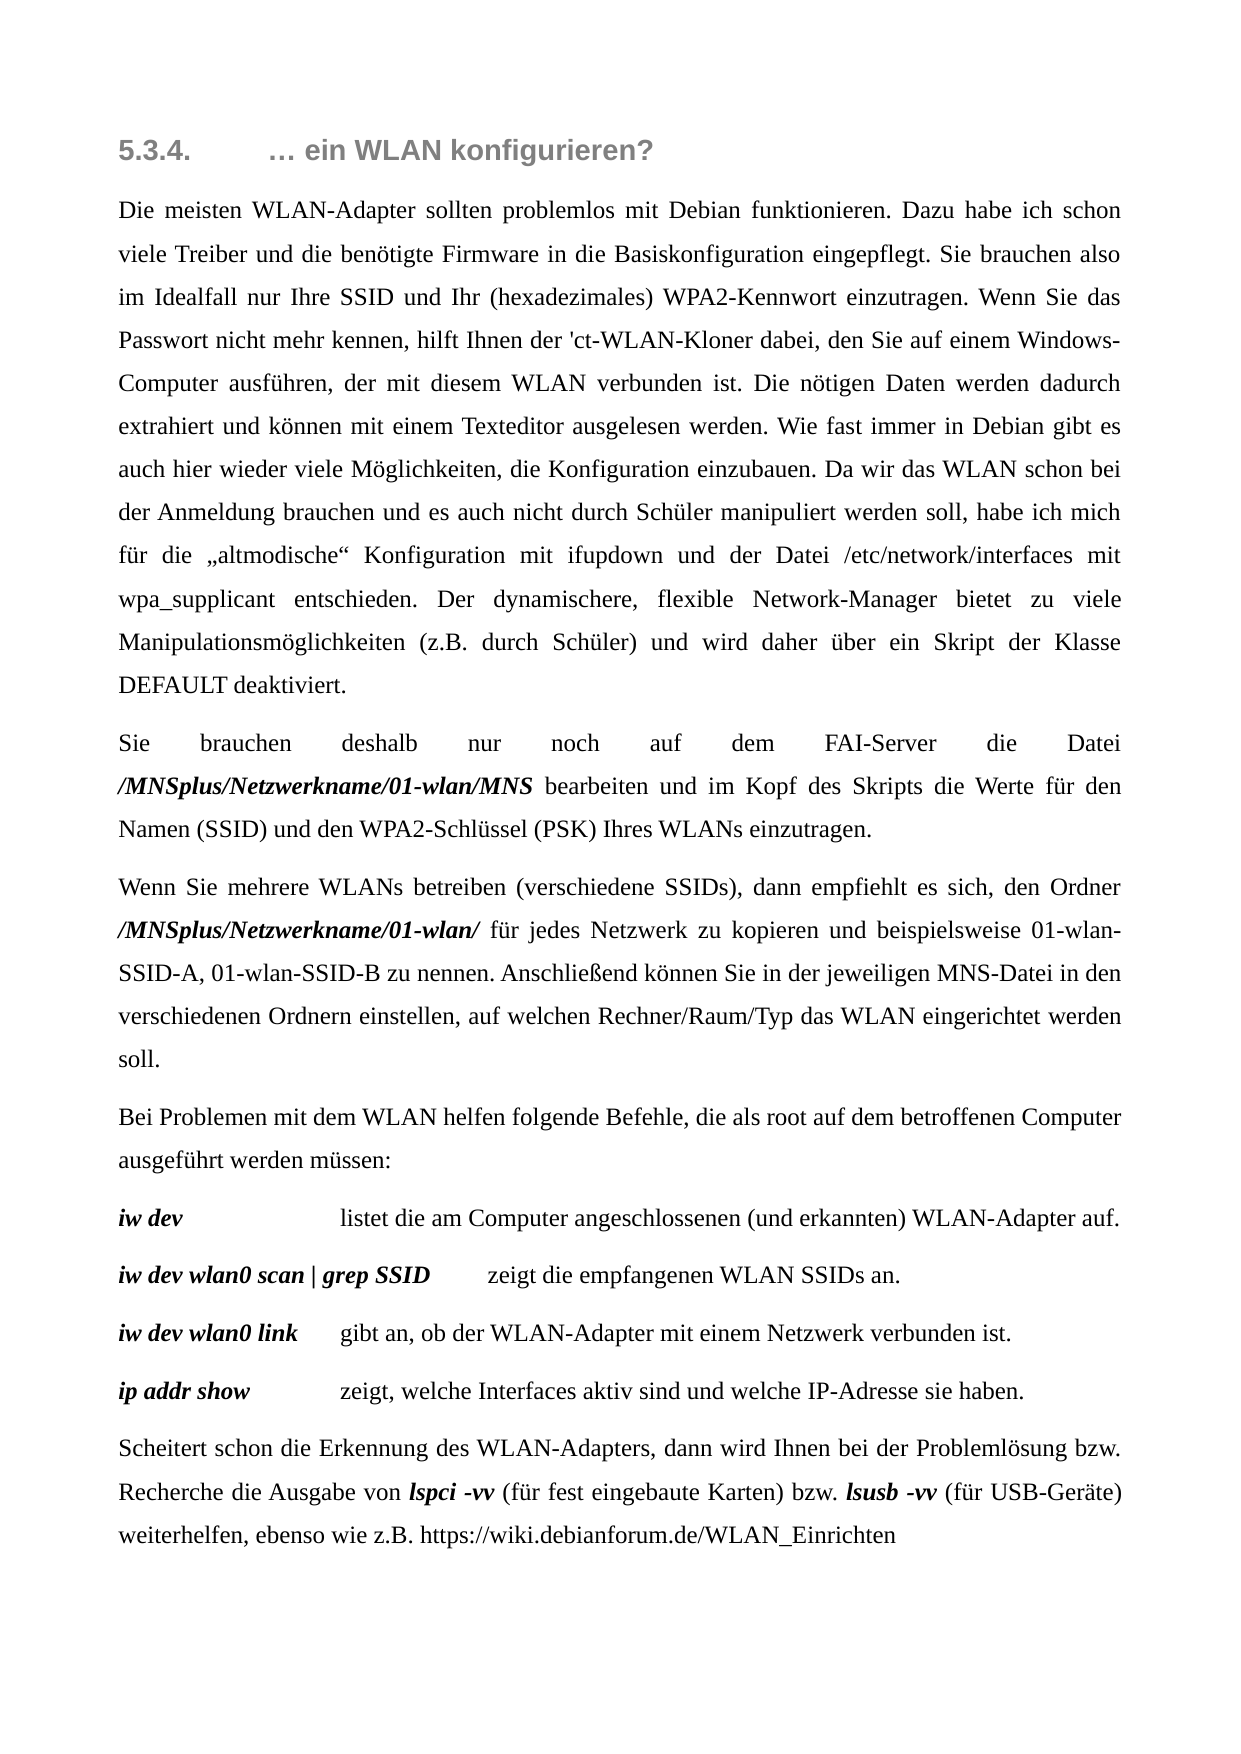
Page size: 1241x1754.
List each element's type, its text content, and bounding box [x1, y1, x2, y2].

text iw dev wlan0 link gibt an, ob der WLAN-Adapter mit einem Netzwerk verbunden ist. [118, 1318, 1122, 1347]
text iw dev wlan0 scan | grep SSID zeigt die empfangenen WLAN SSIDs an. [118, 1260, 1122, 1289]
subtitle … ein WLAN konfigurieren? [118, 133, 1122, 166]
text Sie brauchen deshalb nur noch auf dem FAI-Server die Datei /MNSplus/Netzwerkname/01-wlan/MNS bearbeiten und im Kopf des Skripts die Werte für den Namen (SSID) und den WPA2-Schlüssel (PSK) Ihres WLANs einzutragen. [118, 728, 1122, 843]
text Die meisten WLAN-Adapter sollten problemlos mit Debian funktionieren. Dazu habe ich schon viele Treiber und die benötigte Firmware in die Basiskonfiguration eingepflegt. Sie brauchen also im Idealfall nur Ihre SSID und Ihr (hexadezimales) WPA2-Kennwort einzutragen. Wenn Sie das Passwort nicht mehr kennen, hilft Ihnen der 'ct-WLAN-Kloner dabei, den Sie auf einem Windows-Computer ausführen, der mit diesem WLAN verbunden ist. Die nötigen Daten werden dadurch extrahiert und können mit einem Texteditor ausgelesen werden. Wie fast immer in Debian gibt es auch hier wieder viele Möglichkeiten, die Konfiguration einzubauen. Da wir das WLAN schon bei der Anmeldung brauchen und es auch nicht durch Schüler manipuliert werden soll, habe ich mich für die „altmodische“ Konfiguration mit ifupdown und der Datei /etc/network/interfaces mit wpa_supplicant entschieden. Der dynamischere, flexible Network-Manager bietet zu viele Manipulationsmöglichkeiten (z.B. durch Schüler) und wird daher über ein Skript der Klasse DEFAULT deaktiviert. [118, 196, 1122, 699]
text iw dev listet die am Computer angeschlossenen (und erkannten) WLAN-Adapter auf. [118, 1203, 1122, 1231]
text ip addr show zeigt, welche Interfaces aktiv sind und welche IP-Adresse sie haben. [118, 1376, 1122, 1404]
text Bei Problemen mit dem WLAN helfen folgende Befehle, die als root auf dem betroffenen Computer ausgeführt werden müssen: [118, 1102, 1122, 1174]
text Scheitert schon die Erkennung des WLAN-Adapters, dann wird Ihnen bei der Problemlösung bzw. Recherche die Ausgabe von lspci -vv (für fest eingebaute Karten) bzw. lsusb -vv (für USB-Geräte) weiterhelfen, ebenso wie z.B. https://wiki.debianforum.de/WLAN_Einrichten [118, 1433, 1122, 1548]
text Wenn Sie mehrere WLANs betreiben (verschiedene SSIDs), dann empfiehlt es sich, den Ordner /MNSplus/Netzwerkname/01-wlan/ für jedes Netzwerk zu kopieren und beispielsweise 01-wlan-SSID-A, 01-wlan-SSID-B zu nennen. Anschließend können Sie in der jeweiligen MNS-Datei in den verschiedenen Ordnern einstellen, auf welchen Rechner/Raum/Typ das WLAN eingerichtet werden soll. [118, 872, 1122, 1073]
